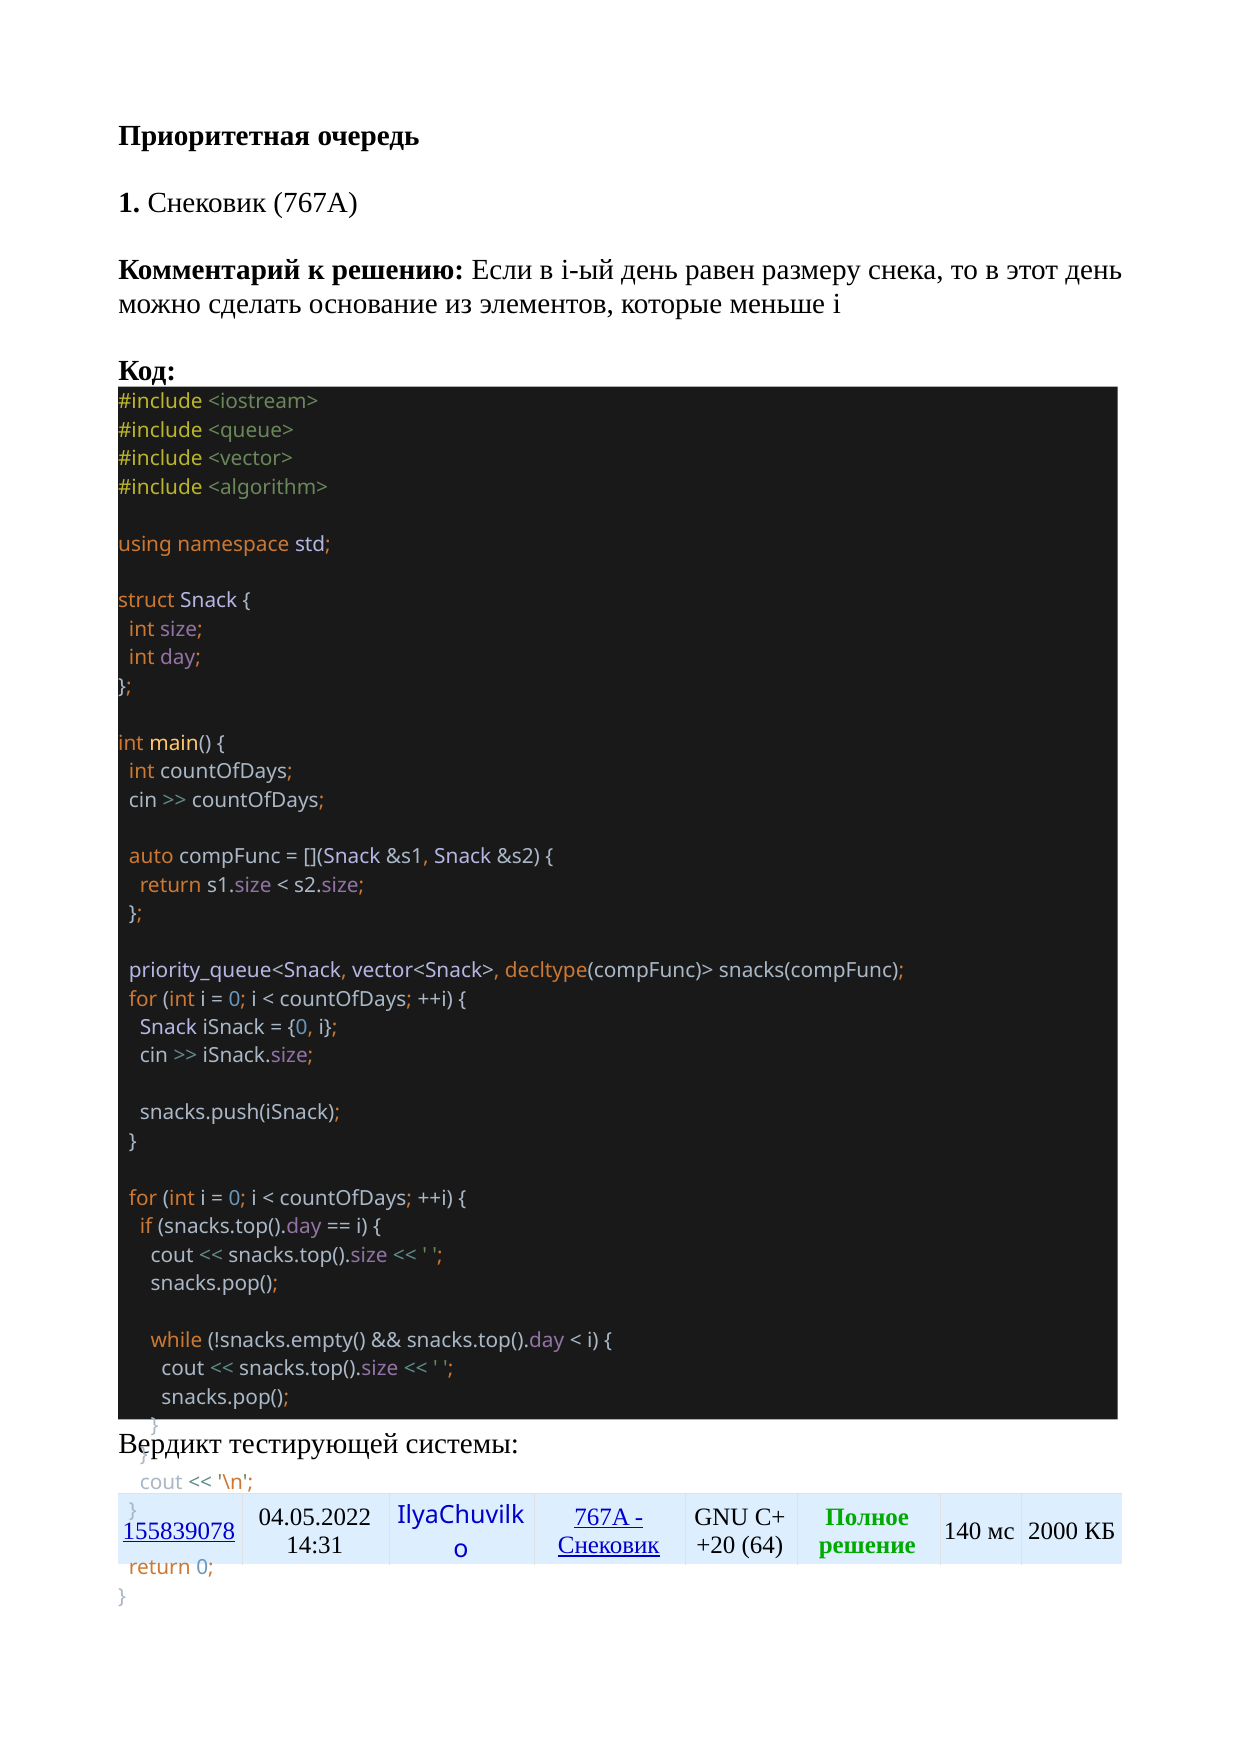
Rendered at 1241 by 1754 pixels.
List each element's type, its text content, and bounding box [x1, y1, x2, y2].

table_header 2000 КБ [1022, 1494, 1122, 1564]
table_header Полное решение [798, 1494, 940, 1564]
text Код: [118, 353, 1122, 386]
table_header 04.05.2022 14:31 [243, 1494, 389, 1564]
table_header GNU C++20 (64) [686, 1494, 797, 1564]
table_header 140 мс [941, 1494, 1021, 1564]
text Приоритетная очередь [118, 118, 1122, 152]
text 1. Снековик (767A) [118, 185, 1122, 219]
text Комментарий к решению: Если в i-ый день равен размеру снека, то в этот день можно сделать основание из элементов, которые меньше i [118, 252, 1122, 319]
table_header 767A - Снековик [535, 1494, 685, 1564]
text Вердикт тестирующей системы: [118, 1426, 1122, 1460]
table_header IlyaChuvilko [390, 1494, 534, 1564]
table_header 155839078 [118, 1494, 242, 1564]
